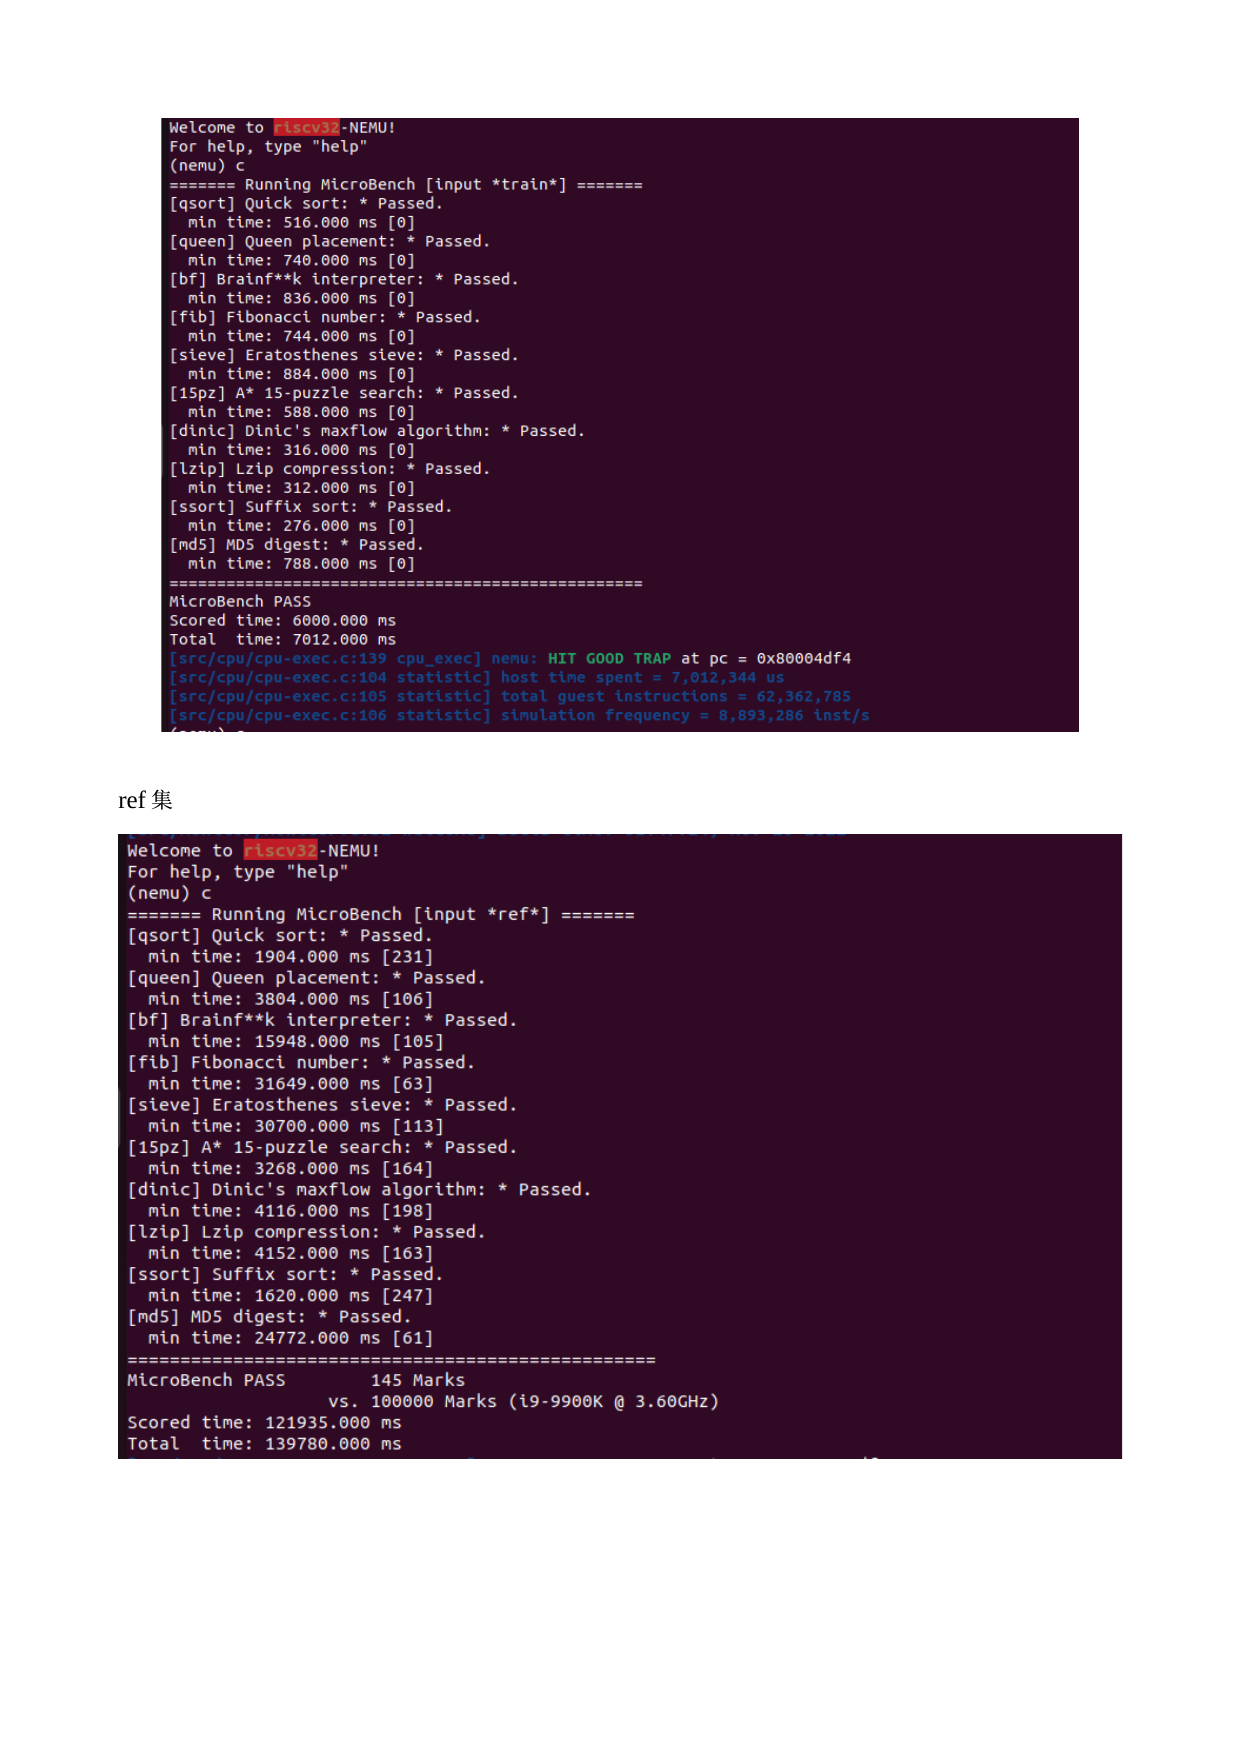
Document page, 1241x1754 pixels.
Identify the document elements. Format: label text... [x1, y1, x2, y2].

text ref集 [118, 783, 1122, 815]
picture [118, 834, 1123, 1459]
picture [161, 118, 1079, 732]
